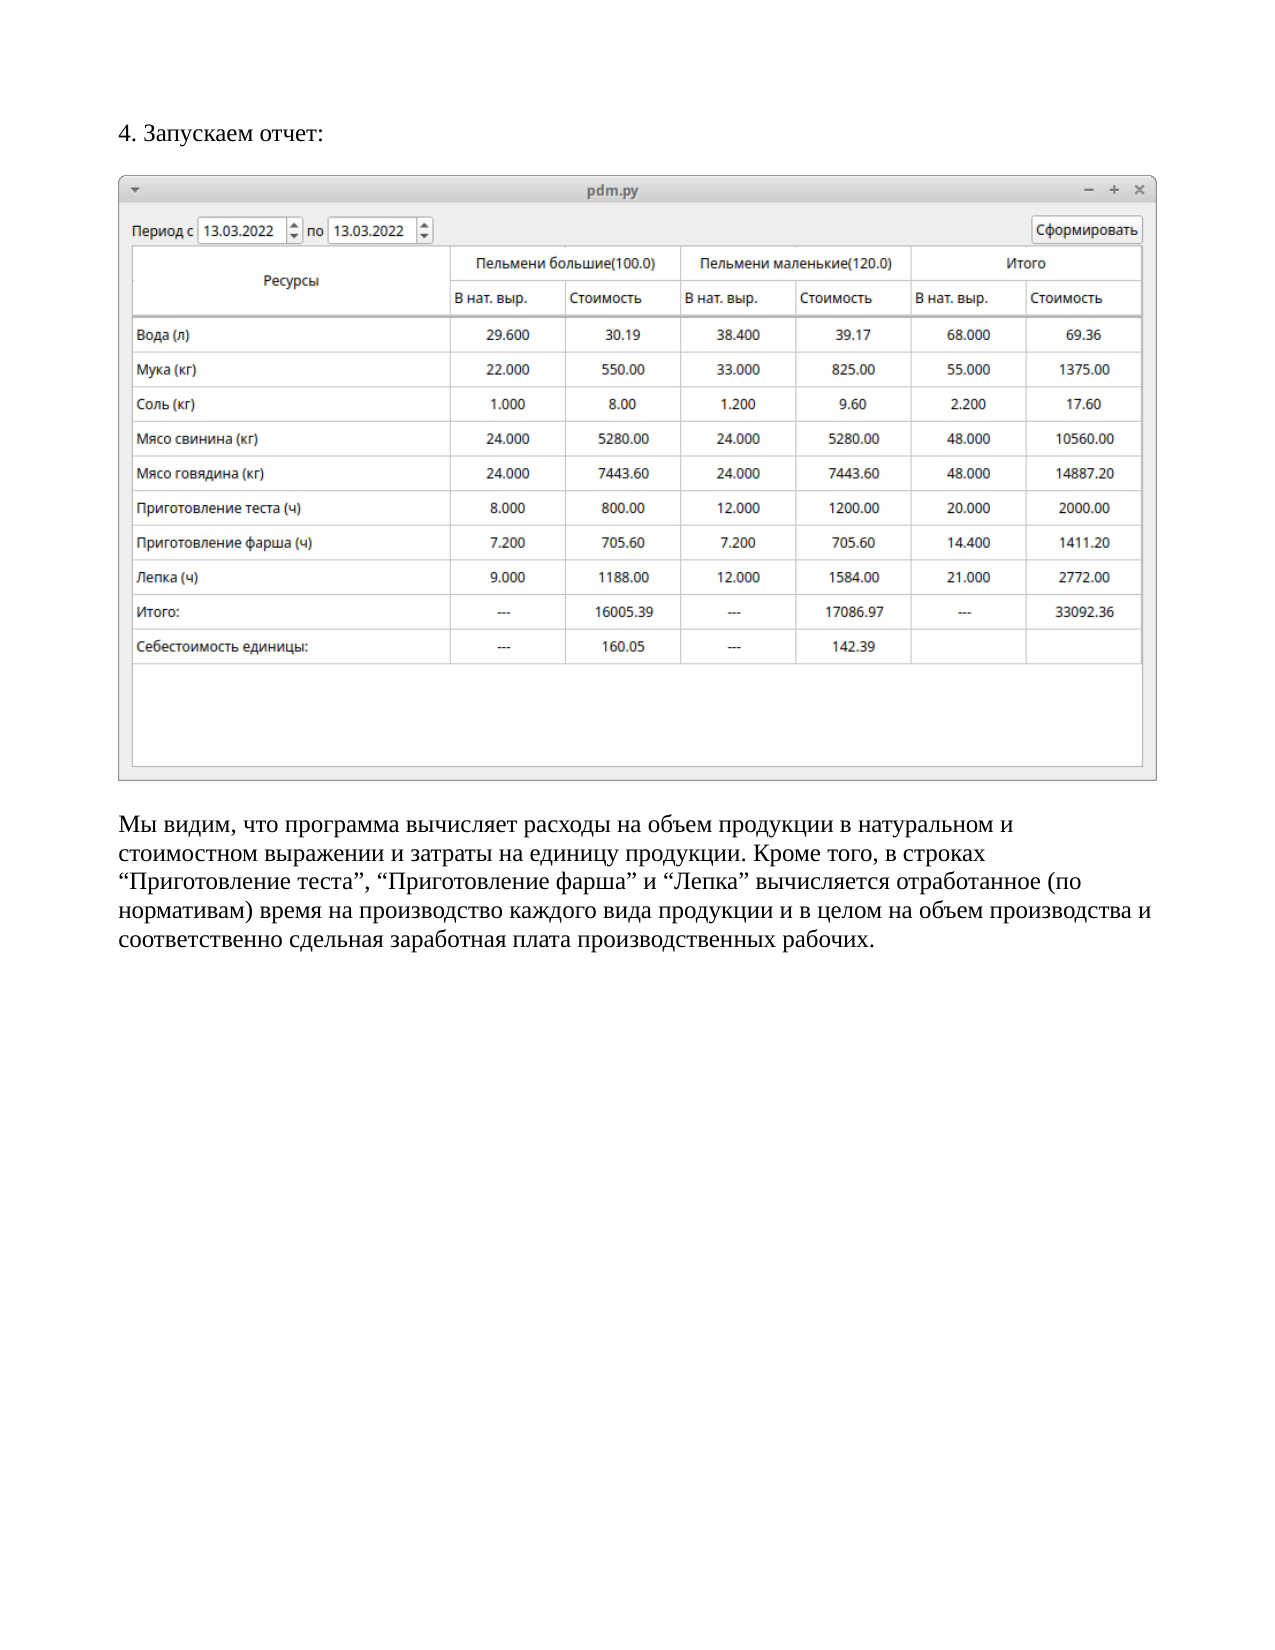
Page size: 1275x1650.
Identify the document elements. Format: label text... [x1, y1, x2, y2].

text 4. Запускаем отчет: [118, 118, 1157, 147]
picture [118, 175, 1157, 781]
text Мы видим, что программа вычисляет расходы на объем продукции в натуральном и стоимостном выражении и затраты на единицу продукции. Кроме того, в строках “Приготовление теста”, “Приготовление фарша” и “Лепка” вычисляется отработанное (по нормативам) время на производство каждого вида продукции и в целом на объем производства и соответственно сдельная заработная плата производственных рабочих. [118, 809, 1157, 953]
